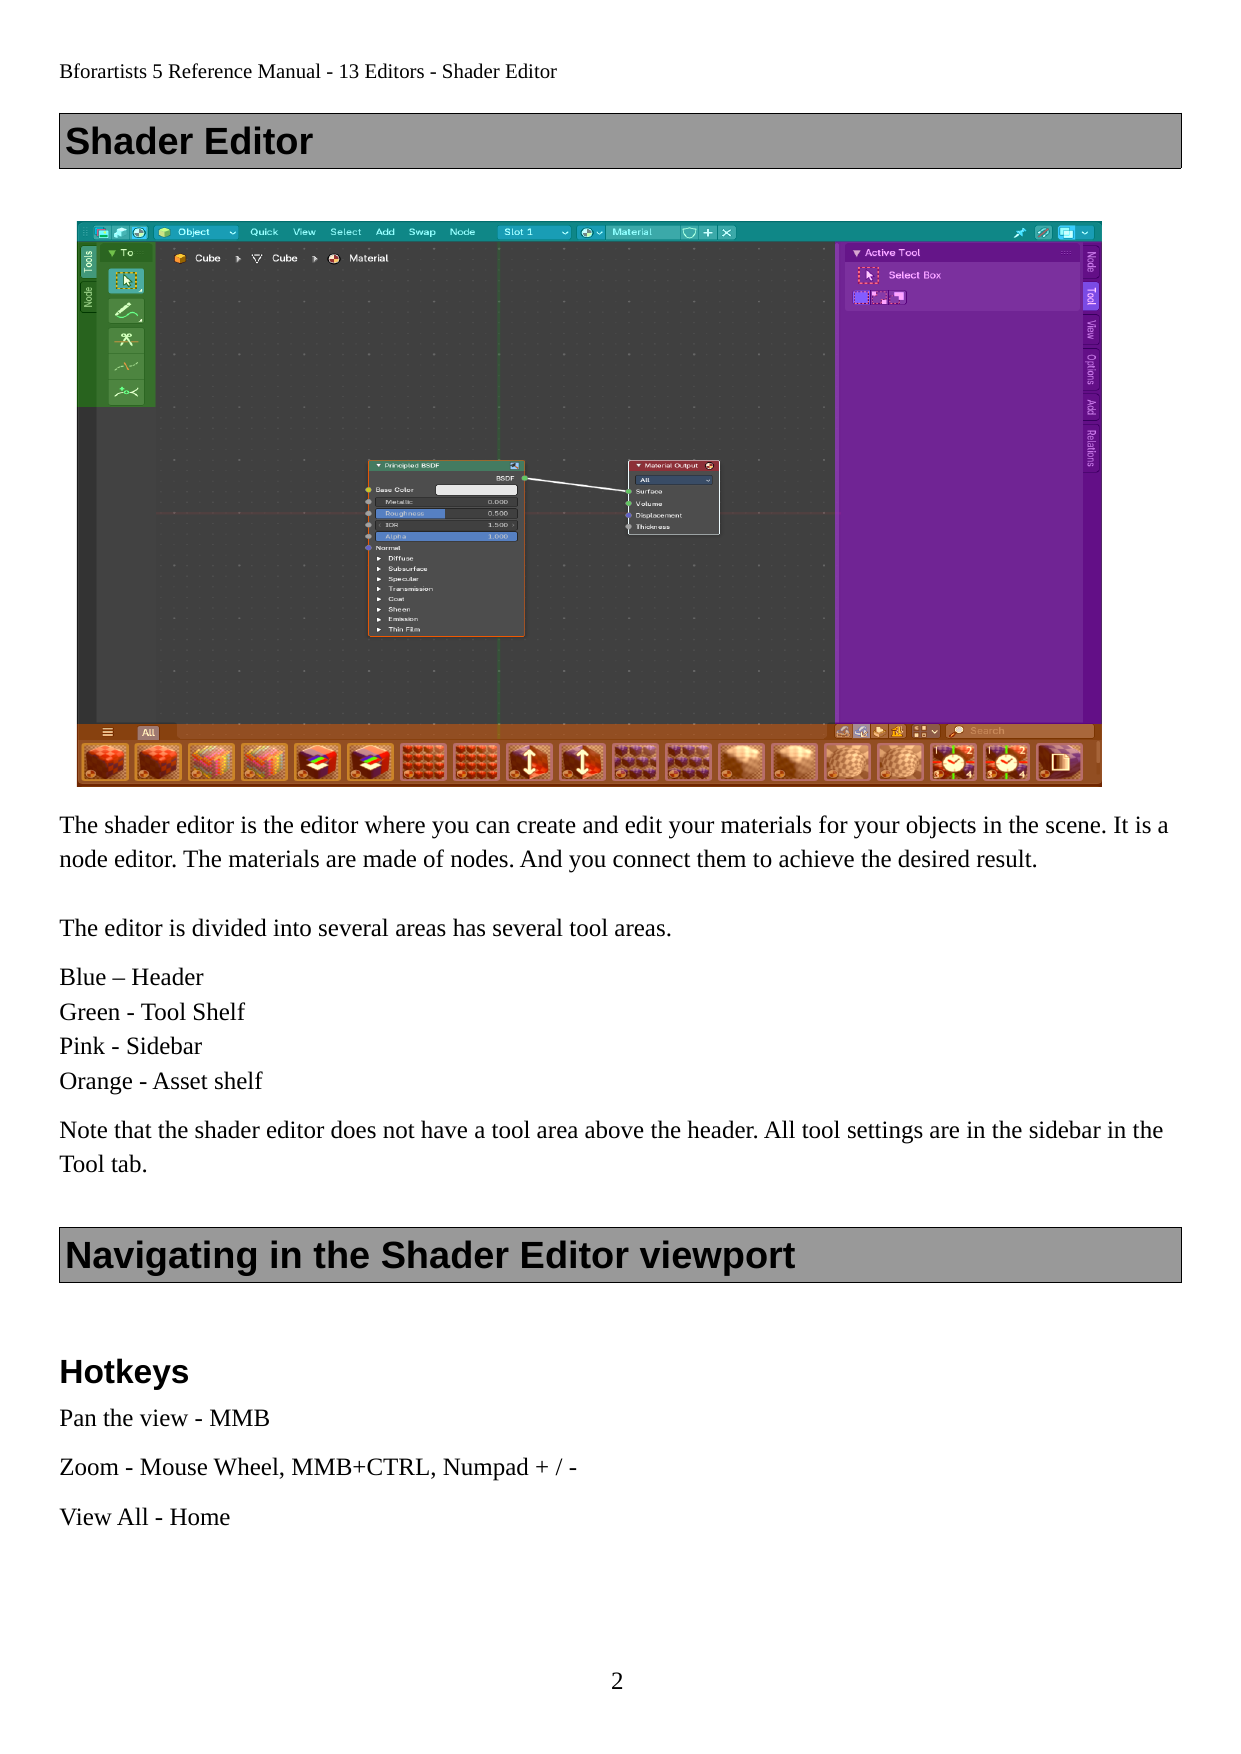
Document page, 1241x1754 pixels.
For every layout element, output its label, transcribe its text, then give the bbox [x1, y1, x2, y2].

text Zoom - Mouse Wheel, MMB+CTRL, Numpad + / - [59, 1452, 1181, 1481]
text Blue – Header Green - Tool Shelf Pink - Sidebar Orange - Asset shelf [59, 962, 1181, 1094]
table_header Navigating in the Shader Editor viewport [60, 1228, 1181, 1282]
picture [76, 221, 1102, 787]
table_header Shader Editor [60, 114, 1181, 168]
text View All - Home [59, 1502, 1181, 1530]
subtitle Hotkeys [59, 1352, 1181, 1391]
text Note that the shader editor does not have a tool area above the header. All tool settings are in the sidebar in the Tool tab. [59, 1115, 1181, 1178]
text Pan the view - MMB [59, 1403, 1181, 1432]
text The shader editor is the editor where you can create and edit your materials for your objects in the scene. It is a node editor. The materials are made of nodes. And you connect them to achieve the desired result. The editor is divided into several areas has several tool areas. [59, 217, 1181, 942]
